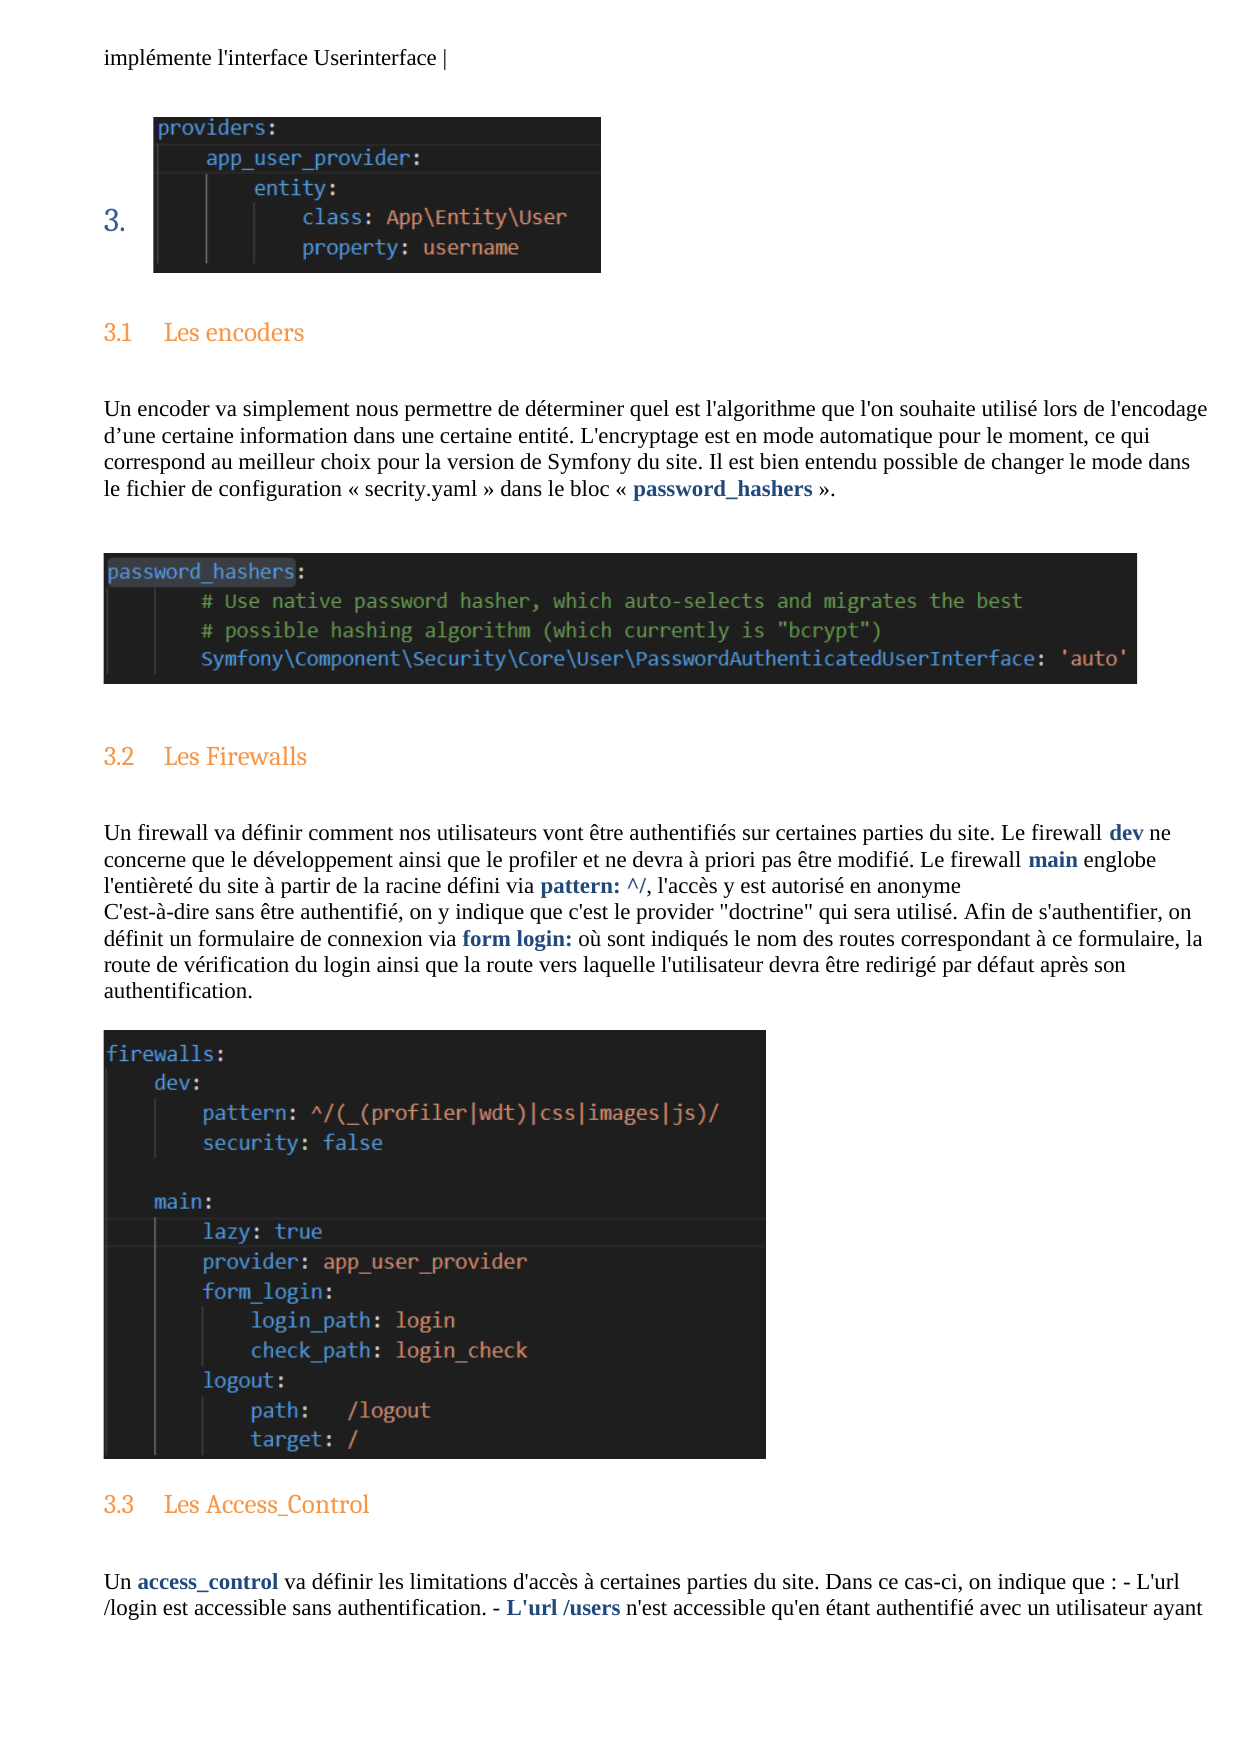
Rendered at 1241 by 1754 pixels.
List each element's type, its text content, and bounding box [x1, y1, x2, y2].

subtitle Les Access_Control [103, 1489, 1211, 1521]
subtitle Les Firewalls [103, 741, 1211, 772]
text implémente l'interface Userinterface | [103, 44, 1211, 71]
text Un access_control va définir les limitations d'accès à certaines parties du site. Dans ce cas-ci, on indique que : - L'url /login est accessible sans authentification. - L'url /users n'est accessible qu'en étant authentifié avec un utilisateur ayant [103, 1568, 1211, 1620]
text Un encoder va simplement nous permettre de déterminer quel est l'algorithme que l'on souhaite utilisé lors de l'encodage d’une certaine information dans une certaine entité. L'encryptage est en mode automatique pour le moment, ce qui correspond au meilleur choix pour la version de Symfony du site. Il est bien entendu possible de changer le mode dans le fichier de configuration « secrity.yaml » dans le bloc « password_hashers ». [103, 396, 1211, 501]
text Un firewall va définir comment nos utilisateurs vont être authentifiés sur certaines parties du site. Le firewall dev ne concerne que le développement ainsi que le profiler et ne devra à priori pas être modifié. Le firewall main englobe l'entièreté du site à partir de la racine défini via pattern: ^/, l'accès y est autorisé en anonyme [103, 819, 1211, 898]
subtitle Les encoders [103, 317, 1211, 348]
text C'est-à-dire sans être authentifié, on y indique que c'est le provider "doctrine" qui sera utilisé. Afin de s'authentifier, on définit un formulaire de connexion via form login: où sont indiqués le nom des routes correspondant à ce formulaire, la route de vérification du login ainsi que la route vers laquelle l'utilisateur devra être redirigé par défaut après son authentification. [103, 898, 1211, 1004]
